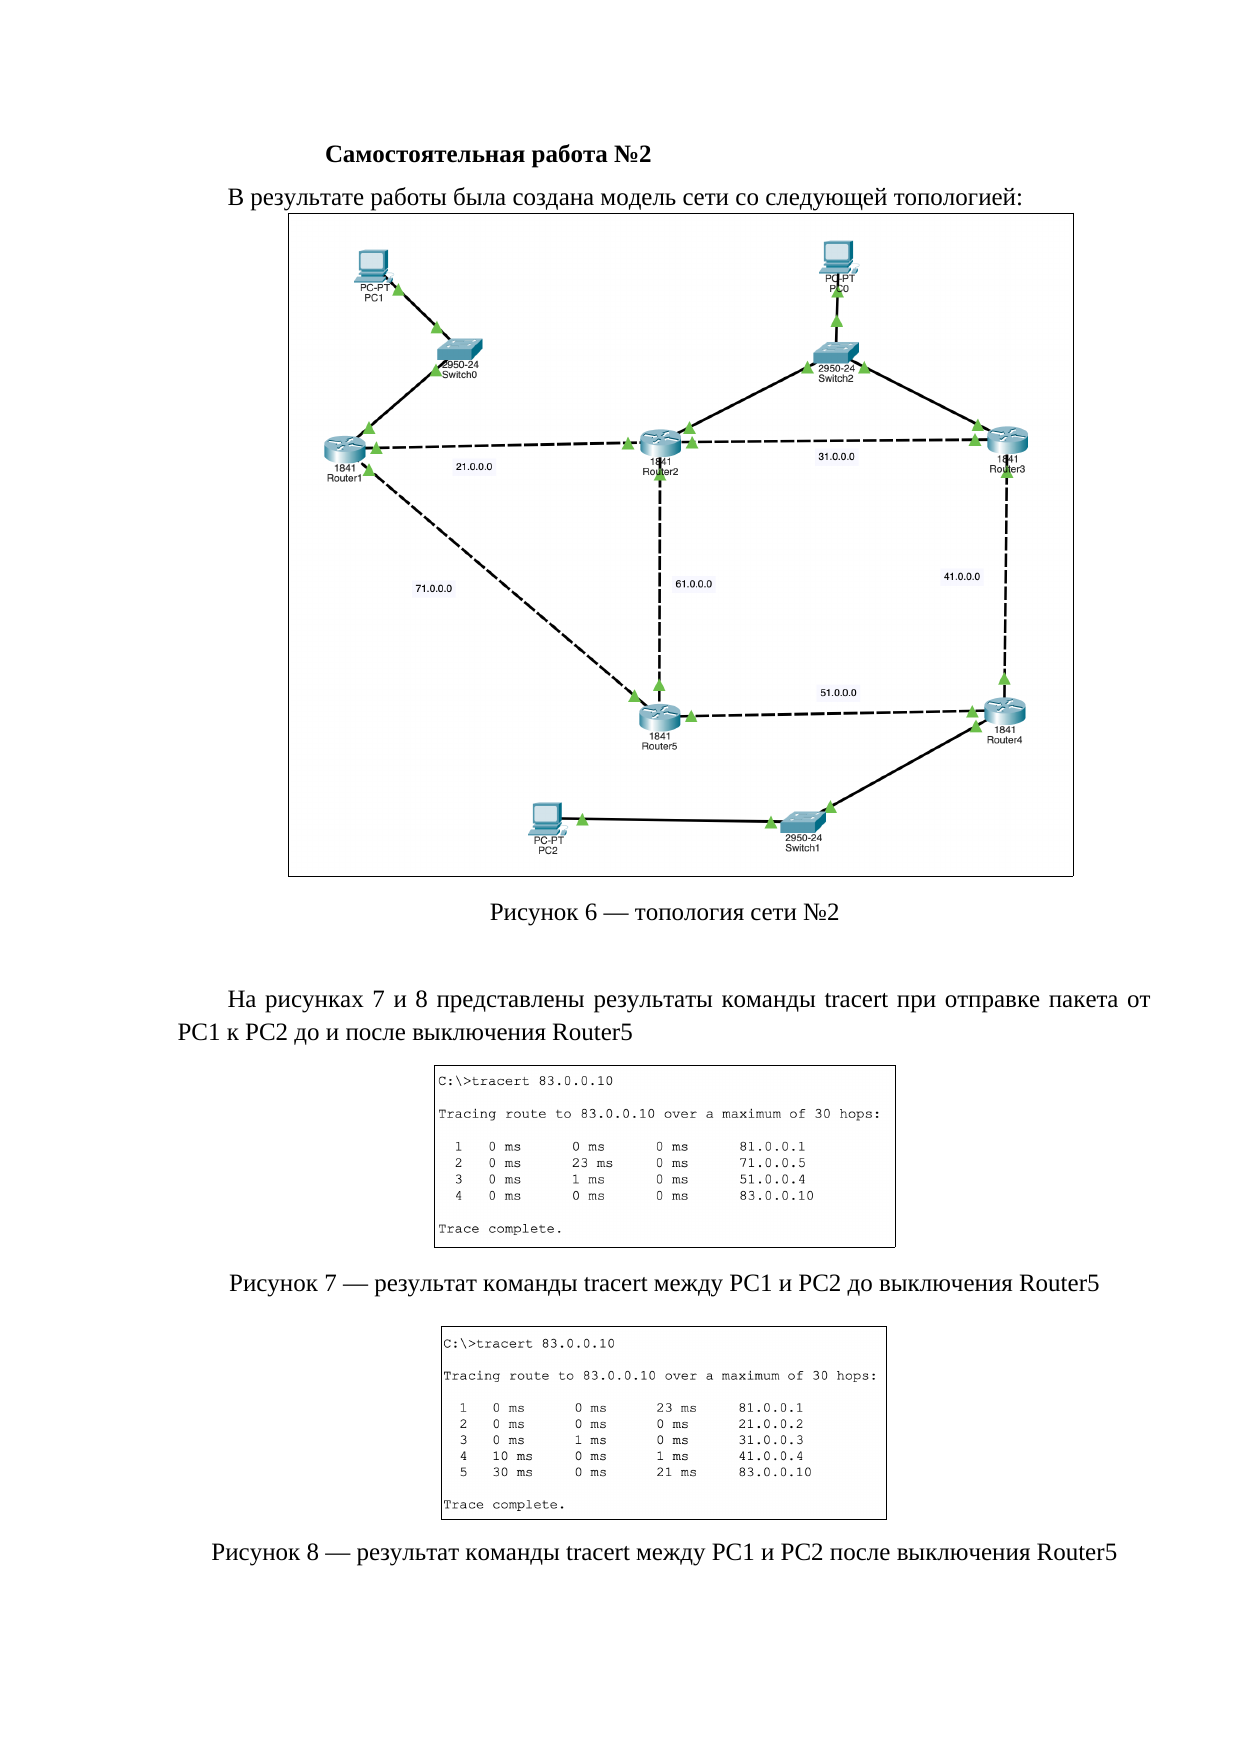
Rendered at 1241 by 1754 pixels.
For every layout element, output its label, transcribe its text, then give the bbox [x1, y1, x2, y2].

text [289, 214, 1073, 876]
text На рисунках 7 и 8 представлены результаты команды tracert при отправке пакета от PC1 к PC2 до и после выключения Router5 [177, 984, 1152, 1046]
picture [291, 215, 1070, 873]
subtitle Самостоятельная работа №2 [177, 139, 1152, 168]
text Рисунок 8 — результат команды tracert между PC1 и PC2 после выключения Router5 [177, 1312, 1152, 1565]
text Рисунок 7 — результат команды tracert между PC1 и PC2 до выключения Router5 [177, 1065, 1152, 1297]
picture [436, 1067, 893, 1244]
text В результате работы была создана модель сети со следующей топологией: [177, 182, 1152, 211]
picture [443, 1329, 884, 1517]
text Рисунок 6 — топология сети №2 [177, 230, 1152, 926]
